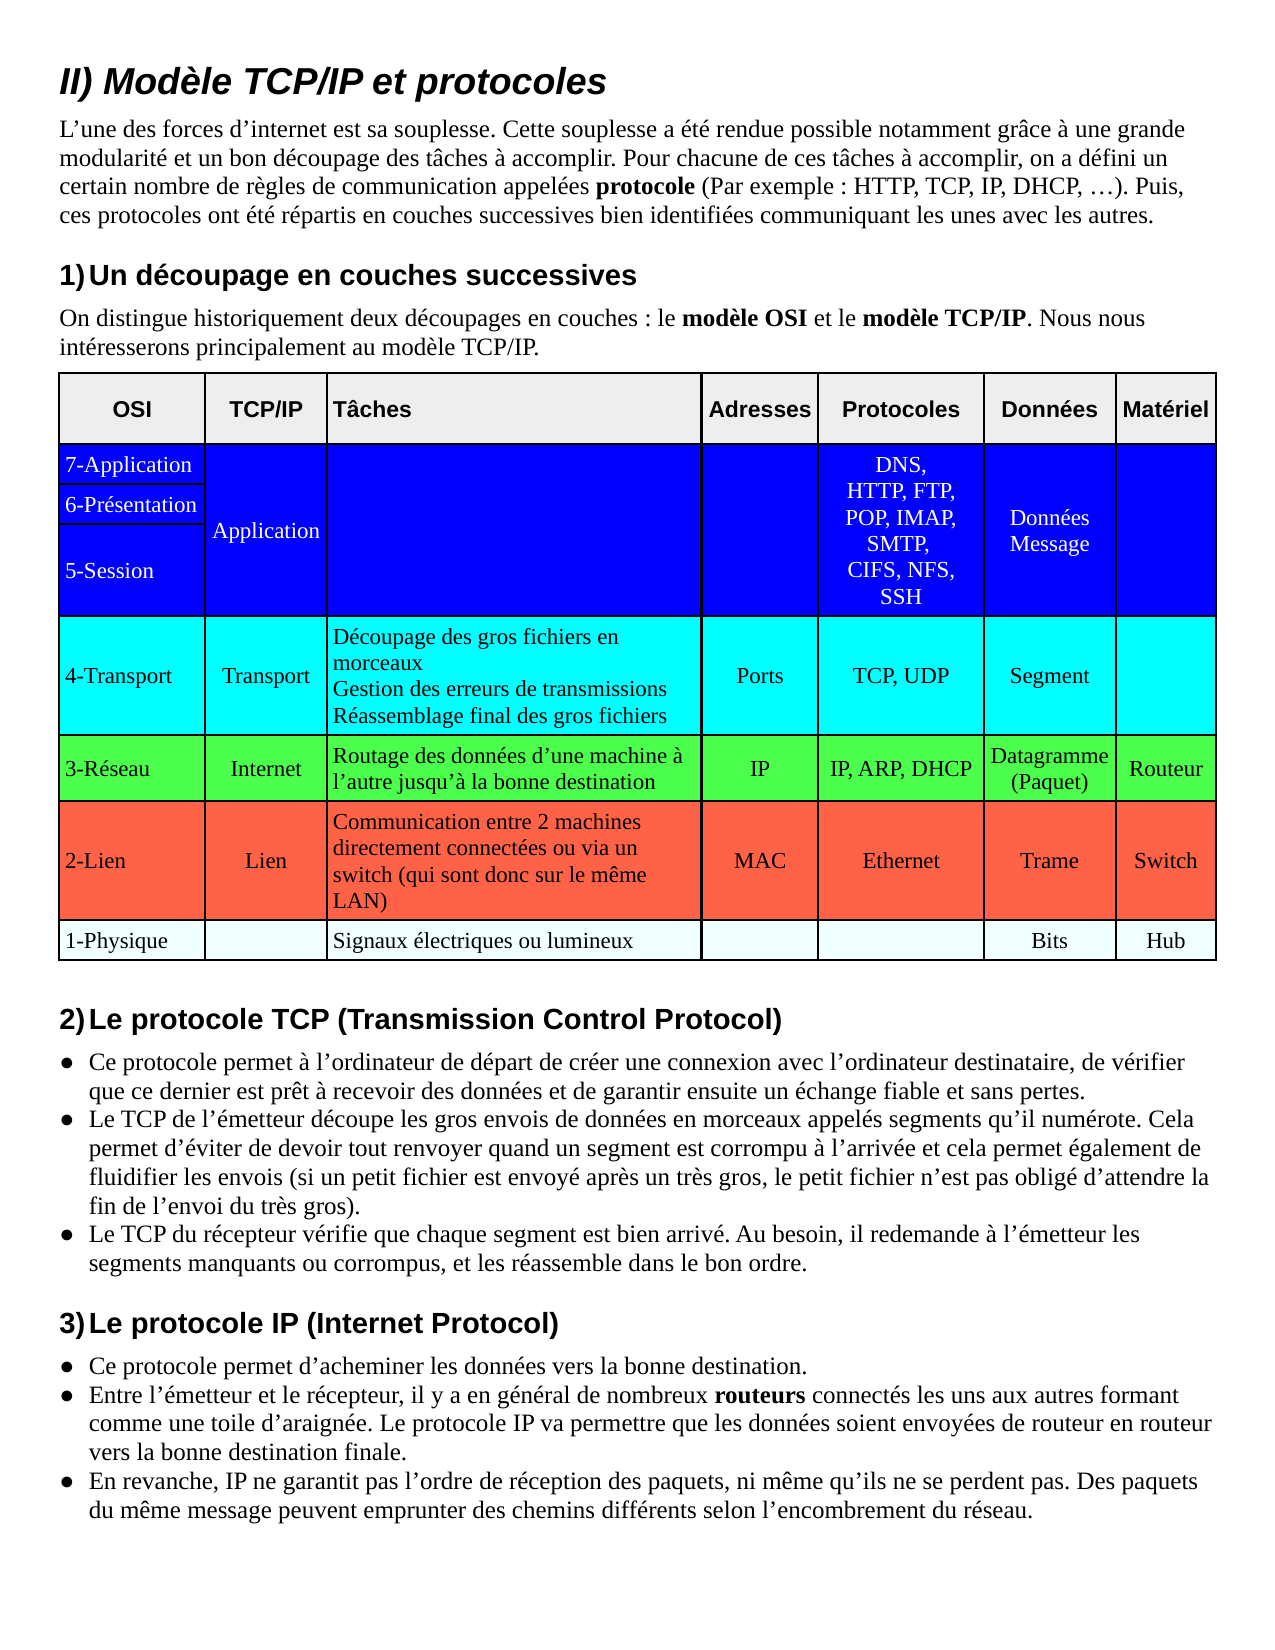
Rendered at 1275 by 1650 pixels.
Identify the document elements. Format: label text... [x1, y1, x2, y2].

table_cell 1-Physique [60, 921, 204, 959]
table_cell IP [703, 736, 817, 800]
table_cell Application [206, 445, 326, 483]
text L’une des forces d’internet est sa souplesse. Cette souplesse a été rendue possible notamment grâce à une grande modularité et un bon découpage des tâches à accomplir. Pour chacune de ces tâches à accomplir, on a défini un certain nombre de règles de communication appelées protocole (Par exemple : HTTP, TCP, IP, DHCP, …). Puis, ces protocoles ont été répartis en couches successives bien identifiées communiquant les unes avec les autres. [59, 114, 1216, 229]
list En revanche, IP ne garantit pas l’ordre de réception des paquets, ni même qu’ils ne se perdent pas. Des paquets du même message peuvent emprunter des chemins différents selon l’encombrement du réseau. [59, 1466, 1216, 1523]
table_cell MAC [703, 802, 817, 919]
table_cell Datagramme (Paquet) [985, 736, 1115, 800]
table_header Matériel [1117, 374, 1215, 443]
table_cell 7-Application [60, 445, 204, 483]
list Ce protocole permet d’acheminer les données vers la bonne destination. [59, 1351, 1216, 1380]
table_cell Ports [703, 617, 817, 734]
table_header Adresses [703, 374, 817, 443]
table_cell Trame [985, 802, 1115, 919]
table_cell [1117, 445, 1215, 483]
list Le protocole TCP (Transmission Control Protocol) [59, 1002, 1216, 1035]
list Modèle TCP/IP et protocoles [59, 59, 1216, 102]
list Le protocole IP (Internet Protocol) [59, 1306, 1216, 1339]
list Ce protocole permet à l’ordinateur de départ de créer une connexion avec l’ordinateur destinataire, de vérifier que ce dernier est prêt à recevoir des données et de garantir ensuite un échange fiable et sans pertes. [59, 1047, 1216, 1104]
text On distingue historiquement deux découpages en couches : le modèle OSI et le modèle TCP/IP. Nous nous intéresserons principalement au modèle TCP/IP. [59, 303, 1216, 361]
table_cell [328, 445, 700, 483]
table_header OSI [60, 374, 204, 443]
table_cell Ethernet [819, 802, 983, 919]
table_cell Découpage des gros fichiers en morceaux Gestion des erreurs de transmissions Réassemblage final des gros fichiers [328, 617, 700, 734]
table_cell Bits [985, 921, 1115, 959]
list Entre l’émetteur et le récepteur, il y a en général de nombreux routeurs connectés les uns aux autres formant comme une toile d’araignée. Le protocole IP va permettre que les données soient envoyées de routeur en routeur vers la bonne destination finale. [59, 1380, 1216, 1466]
list Le TCP du récepteur vérifie que chaque segment est bien arrivé. Au besoin, il redemande à l’émetteur les segments manquants ou corrompus, et les réassemble dans le bon ordre. [59, 1219, 1216, 1277]
table_cell [819, 921, 983, 959]
table_header Tâches [328, 374, 700, 443]
table_cell 2-Lien [60, 802, 204, 919]
table_cell 3-Réseau [60, 736, 204, 800]
table_cell Segment [985, 617, 1115, 734]
table_cell Transport [206, 617, 326, 734]
table_cell 5-Session [60, 525, 204, 615]
table_cell 4-Transport [60, 617, 204, 734]
table_cell IP, ARP, DHCP [819, 736, 983, 800]
table_cell [703, 921, 817, 959]
table_cell DNS, HTTP, FTP, POP, IMAP, SMTP, CIFS, NFS, SSH [819, 445, 983, 483]
list Un découpage en couches successives [59, 258, 1216, 291]
table_cell 6-Présentation [60, 485, 204, 523]
table_cell TCP, UDP [819, 617, 983, 734]
table_header Données [985, 374, 1115, 443]
list Le TCP de l’émetteur découpe les gros envois de données en morceaux appelés segments qu’il numérote. Cela permet d’éviter de devoir tout renvoyer quand un segment est corrompu à l’arrivée et cela permet également de fluidifier les envois (si un petit fichier est envoyé après un très gros, le petit fichier n’est pas obligé d’attendre la fin de l’envoi du très gros). [59, 1104, 1216, 1219]
table_cell [1117, 617, 1215, 734]
table_cell Communication entre 2 machines directement connectées ou via un switch (qui sont donc sur le même LAN) [328, 802, 700, 919]
table_cell Routeur [1117, 736, 1215, 800]
table_header Protocoles [819, 374, 983, 443]
table_cell Données Message [985, 445, 1115, 483]
table_cell Hub [1117, 921, 1215, 959]
table_cell Internet [206, 736, 326, 800]
table_cell Signaux électriques ou lumineux [328, 921, 700, 959]
table_cell Lien [206, 802, 326, 919]
table_cell Routage des données d’une machine à l’autre jusqu’à la bonne destination [328, 736, 700, 800]
table_cell [703, 445, 817, 483]
table_header TCP/IP [206, 374, 326, 443]
table_cell [206, 921, 326, 959]
table_cell Switch [1117, 802, 1215, 919]
